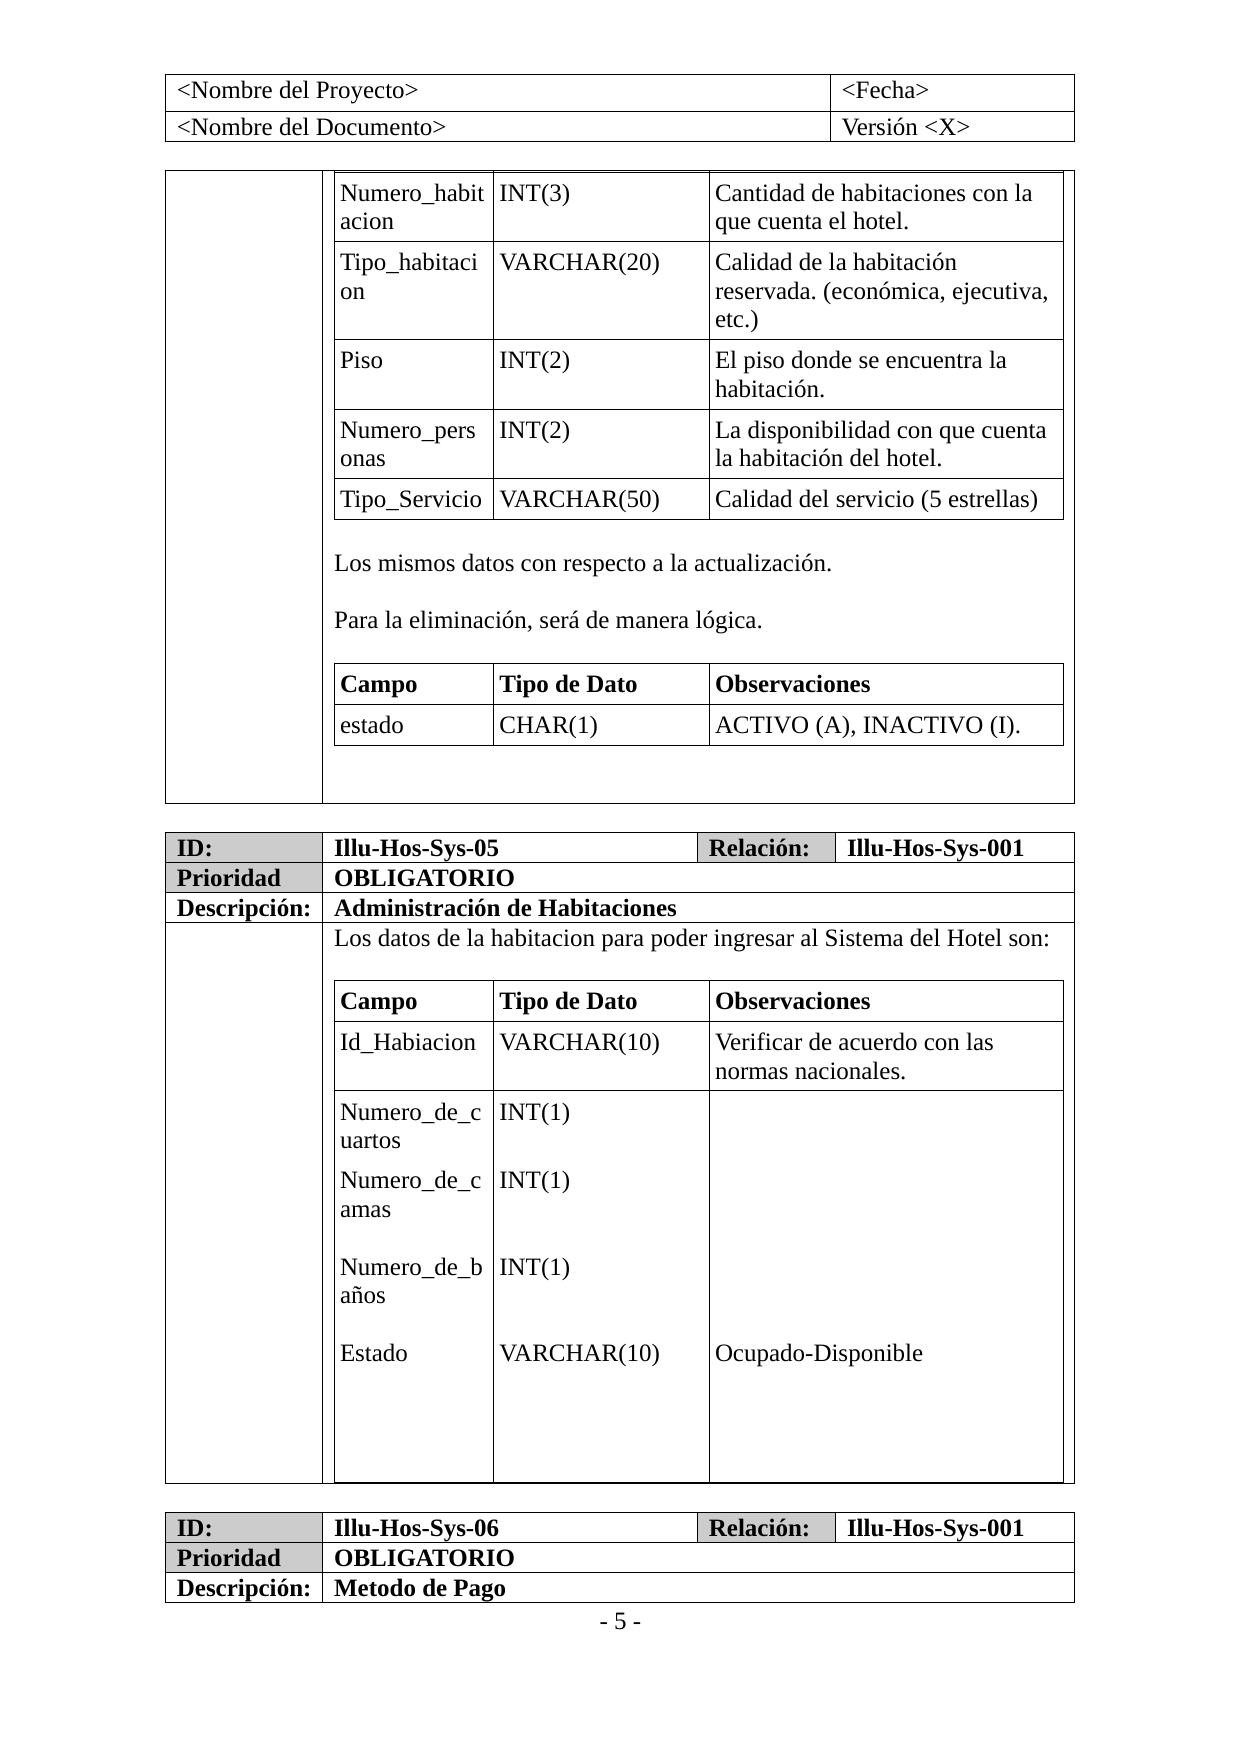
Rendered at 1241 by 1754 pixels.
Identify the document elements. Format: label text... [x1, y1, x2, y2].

table_header Relación: [698, 1513, 835, 1542]
table_cell Los datos de la habitacion para poder ingresar al Sistema del Hotel son: [323, 923, 1074, 1482]
table_header Campo [335, 664, 493, 704]
table_cell [494, 1442, 709, 1482]
table_cell [166, 171, 322, 802]
table_cell Tipo_habitacion [335, 242, 493, 339]
table_cell Ocupado-Disponible [710, 1160, 1063, 1401]
table_cell Los mismos datos con respecto a la actualización. Para la eliminación, será de manera lógica. [323, 171, 1074, 802]
table_cell [710, 1442, 1063, 1482]
table_cell Numero_de_camas Numero_de_baños Estado [335, 1160, 493, 1401]
table_cell Tipo_Servicio [335, 479, 493, 519]
table_cell Id_Habiacion [335, 1022, 493, 1090]
table_cell VARCHAR(50) [494, 479, 709, 519]
table_cell Numero_habitacion [335, 173, 493, 241]
table_cell INT(1) [494, 1091, 709, 1160]
table_cell INT(1) INT(1) VARCHAR(10) [494, 1160, 709, 1401]
table_cell VARCHAR(10) [494, 1022, 709, 1090]
table_header Illu-Hos-Sys-001 [836, 1513, 1074, 1542]
table_cell Metodo de Pago [323, 1573, 1074, 1602]
table_header Campo [335, 981, 493, 1021]
table_cell La disponibilidad con que cuenta la habitación del hotel. [710, 410, 1063, 478]
table_cell Numero_de_cuartos [335, 1091, 493, 1160]
table_cell INT(2) [494, 340, 709, 408]
table_cell INT(2) [494, 410, 709, 478]
table_header Observaciones [710, 981, 1063, 1021]
table_cell estado [335, 705, 493, 744]
table_header Illu-Hos-Sys-06 [323, 1513, 697, 1542]
table_header Illu-Hos-Sys-05 [323, 833, 697, 862]
table_cell Descripción: [166, 1573, 322, 1602]
table_cell OBLIGATORIO [323, 863, 1074, 892]
table_cell Calidad del servicio (5 estrellas) [710, 479, 1063, 519]
table_cell [710, 1091, 1063, 1160]
table_cell El piso donde se encuentra la habitación. [710, 340, 1063, 408]
table_cell [494, 1401, 709, 1442]
table_cell Administración de Habitaciones [323, 893, 1074, 922]
table_cell Descripción: [166, 893, 322, 922]
table_cell ACTIVO (A), INACTIVO (I). [710, 705, 1063, 744]
table_header ID: [166, 833, 322, 862]
table_cell Prioridad [166, 1543, 322, 1572]
table_cell CHAR(1) [494, 705, 709, 744]
table_header Tipo de Dato [494, 981, 709, 1021]
table_cell Numero_personas [335, 410, 493, 478]
table_cell Verificar de acuerdo con las normas nacionales. [710, 1022, 1063, 1090]
table_header Relación: [698, 833, 835, 862]
table_cell Cantidad de habitaciones con la que cuenta el hotel. [710, 173, 1063, 241]
table_cell OBLIGATORIO [323, 1543, 1074, 1572]
table_cell Calidad de la habitación reservada. (económica, ejecutiva, etc.) [710, 242, 1063, 339]
table_header Illu-Hos-Sys-001 [836, 833, 1074, 862]
table_header Tipo de Dato [494, 664, 709, 704]
table_cell VARCHAR(20) [494, 242, 709, 339]
table_cell [710, 1401, 1063, 1442]
table_cell [335, 1401, 493, 1442]
table_cell [335, 1442, 493, 1482]
table_header ID: [166, 1513, 322, 1542]
table_cell Prioridad [166, 863, 322, 892]
table_header Observaciones [710, 664, 1063, 704]
table_cell [166, 923, 322, 1482]
table_cell INT(3) [494, 173, 709, 241]
table_cell Piso [335, 340, 493, 408]
